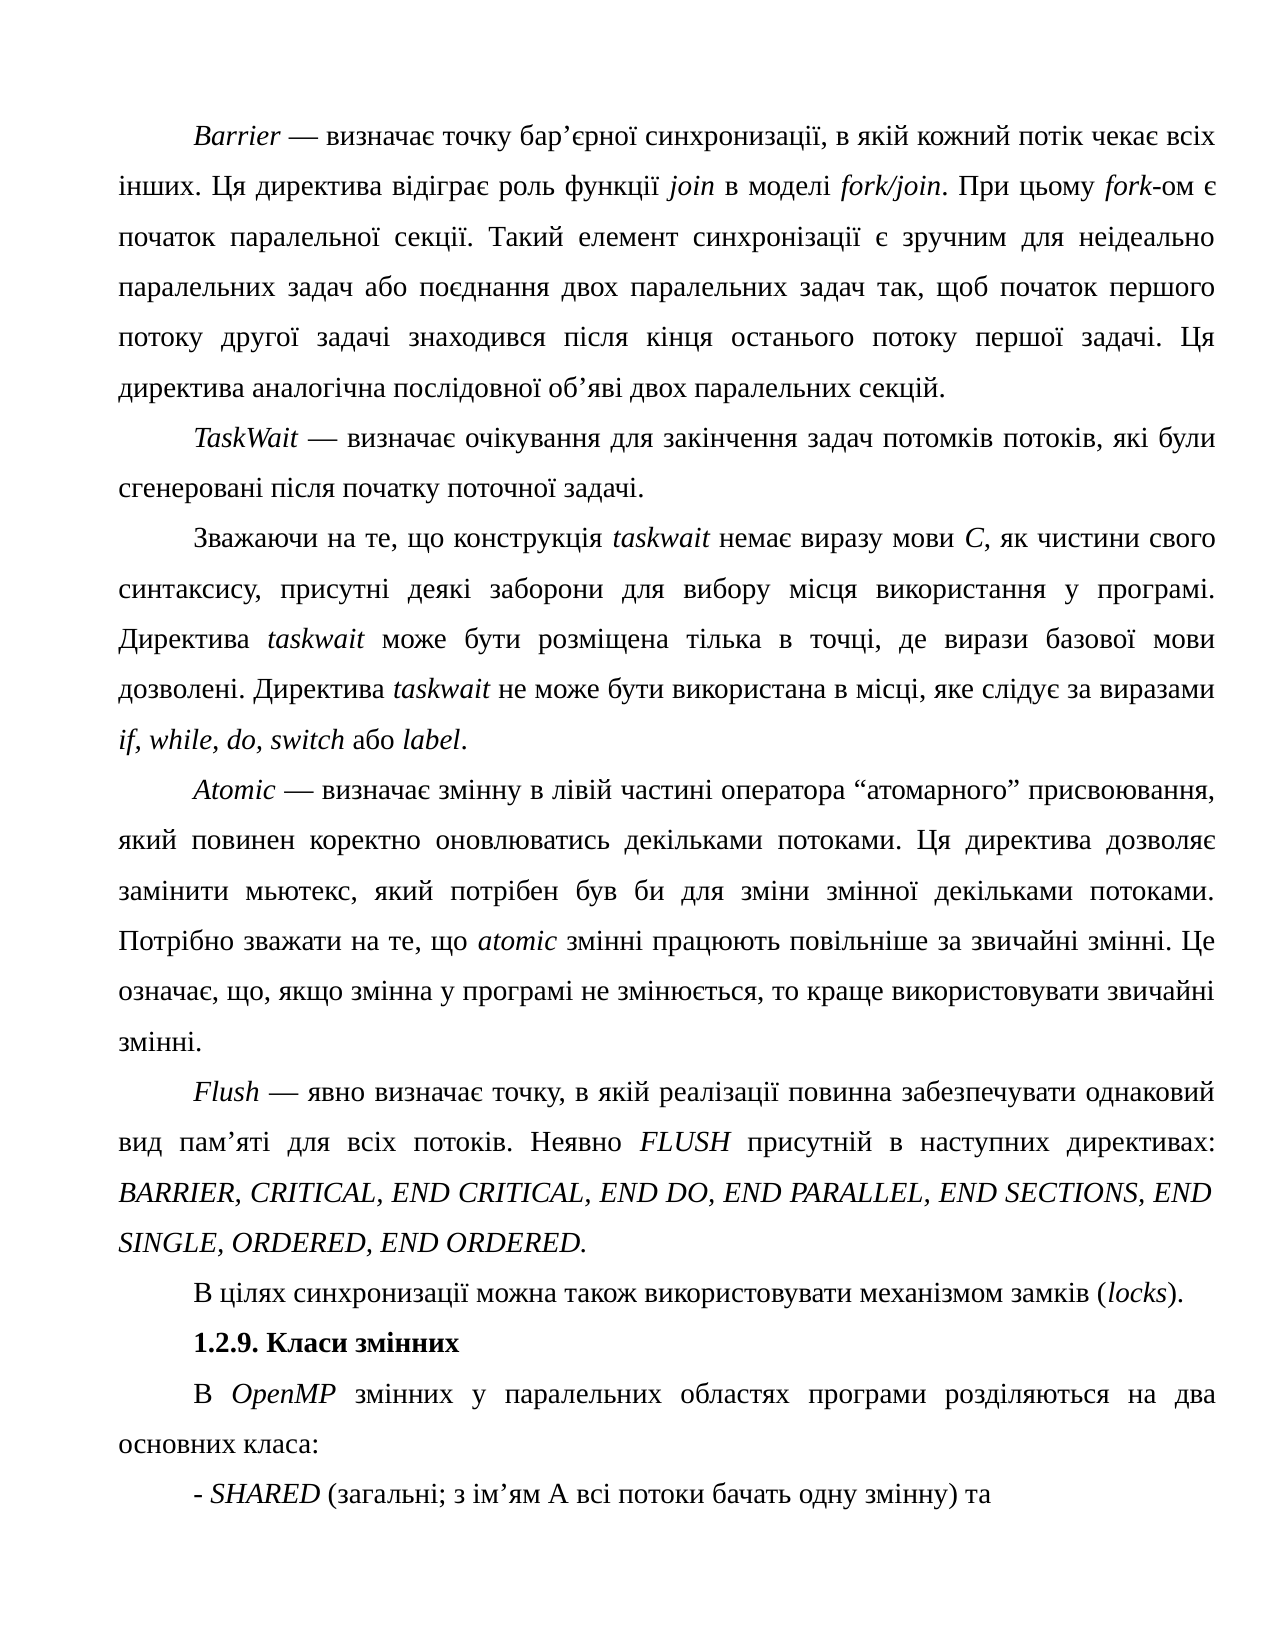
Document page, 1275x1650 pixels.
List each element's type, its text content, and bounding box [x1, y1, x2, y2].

text 1.2.9. Класи змінних [118, 1326, 1216, 1359]
text Atomic — визначає змінну в лівій частині оператора “атомарного” присвоювання, який повинен коректно оновлюватись декільками потоками. Ця директива дозволяє замінити мьютекс, який потрібен був би для зміни змінної декільками потоками. Потрібно зважати на те, що atomic змінні працюють повільніше за звичайні змінні. Це означає, що, якщо змінна у програмі не змінюється, то краще використовувати звичайні змінні. [118, 772, 1216, 1057]
text Зважаючи на те, що конструкція taskwait немає виразу мови C, як чистини свого синтаксису, присутні деякі заборони для вибору місця використання у програмі. Директива taskwait може бути розміщена тілька в точці, де вирази базової мови дозволені. Директива taskwait не може бути використана в місці, яке слідує за виразами if, while, do, switch або label. [118, 521, 1216, 755]
text В цілях синхронизації можна також використовувати механізмом замків (locks). [118, 1275, 1216, 1309]
text - SHARED (загальні; з ім’ям А всі потоки бачать одну змінну) та [118, 1477, 1216, 1510]
text TaskWait — визначає очікування для закінчення задач потомків потоків, які були сгенеровані після початку поточної задачі. [118, 420, 1216, 504]
text Barrier — визначає точку бар’єрної синхронизації, в якій кожний потік чекає всіх інших. Ця директива відіграє роль функції join в моделі fork/join. При цьому fork-ом є початок паралельної секції. Такий елемент синхронізації є зручним для неідеально паралельних задач або поєднання двох паралельних задач так, щоб початок першого потоку другої задачі знаходився після кінця останього потоку першої задачі. Ця директива аналогічна послідовної об’яві двох паралельних секцій. [118, 118, 1216, 403]
text В OpenMP змінних у паралельних областях програми розділяються на два основних класа: [118, 1376, 1216, 1460]
text Flush — явно визначає точку, в якій реалізації повинна забезпечувати однаковий вид пам’яті для всіх потоків. Неявно FLUSH присутній в наступних директивах: BARRIER, CRITICAL, END CRITICAL, END DO, END PARALLEL, END SECTIONS, END SINGLE, ORDERED, END ORDERED. [118, 1074, 1216, 1258]
